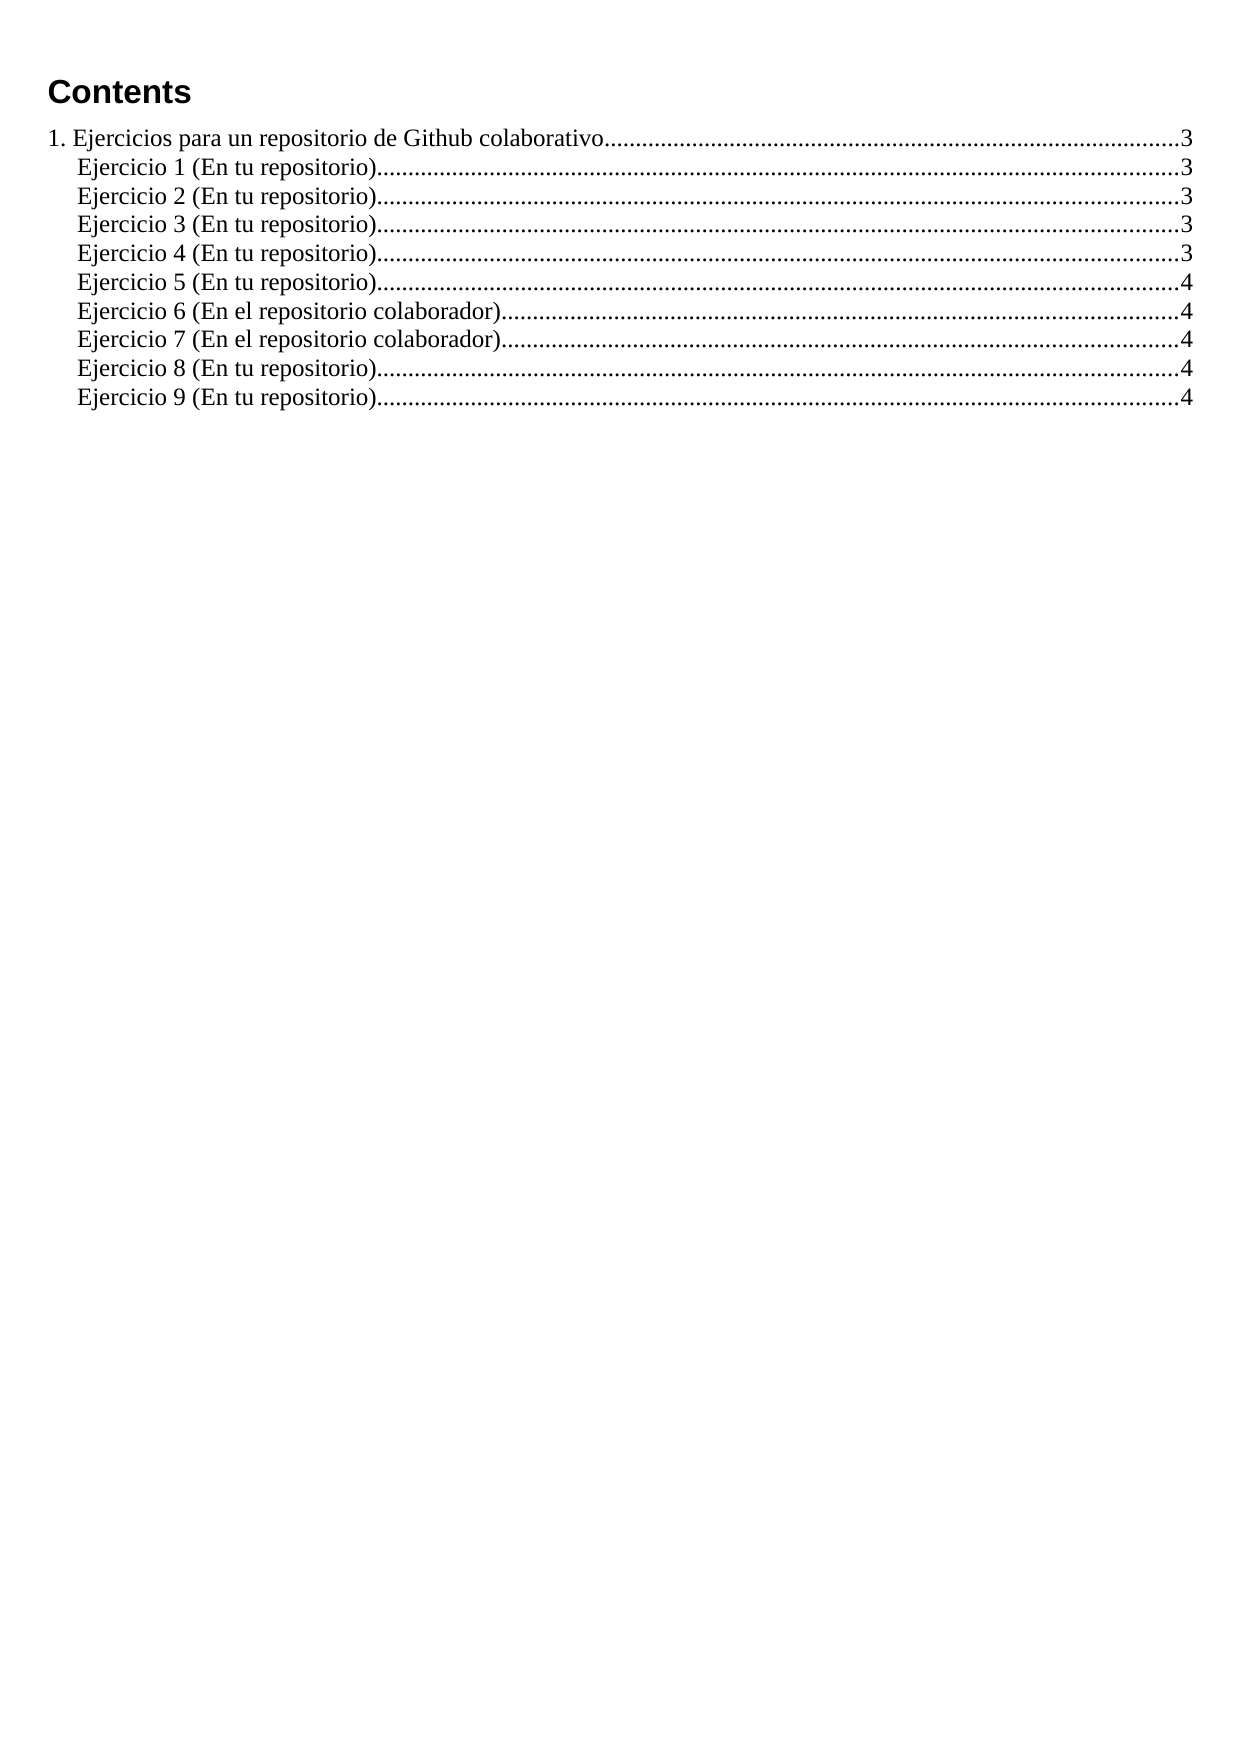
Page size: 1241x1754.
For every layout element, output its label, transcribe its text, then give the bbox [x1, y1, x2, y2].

text Ejercicio 1 (En tu repositorio) 3 [77, 152, 1193, 181]
text Ejercicio 2 (En tu repositorio) 3 [77, 181, 1193, 209]
text Ejercicio 4 (En tu repositorio) 3 [77, 238, 1193, 267]
text 1. Ejercicios para un repositorio de Github colaborativo 3 [47, 123, 1193, 152]
text Ejercicio 8 (En tu repositorio) 4 [77, 353, 1193, 382]
text Ejercicio 6 (En el repositorio colaborador) 4 [77, 296, 1193, 324]
text Ejercicio 3 (En tu repositorio) 3 [77, 209, 1193, 238]
text Ejercicio 7 (En el repositorio colaborador) 4 [77, 324, 1193, 353]
subtitle Contents [47, 72, 1193, 111]
text Ejercicio 9 (En tu repositorio) 4 [77, 382, 1193, 411]
text Ejercicio 5 (En tu repositorio) 4 [77, 267, 1193, 296]
